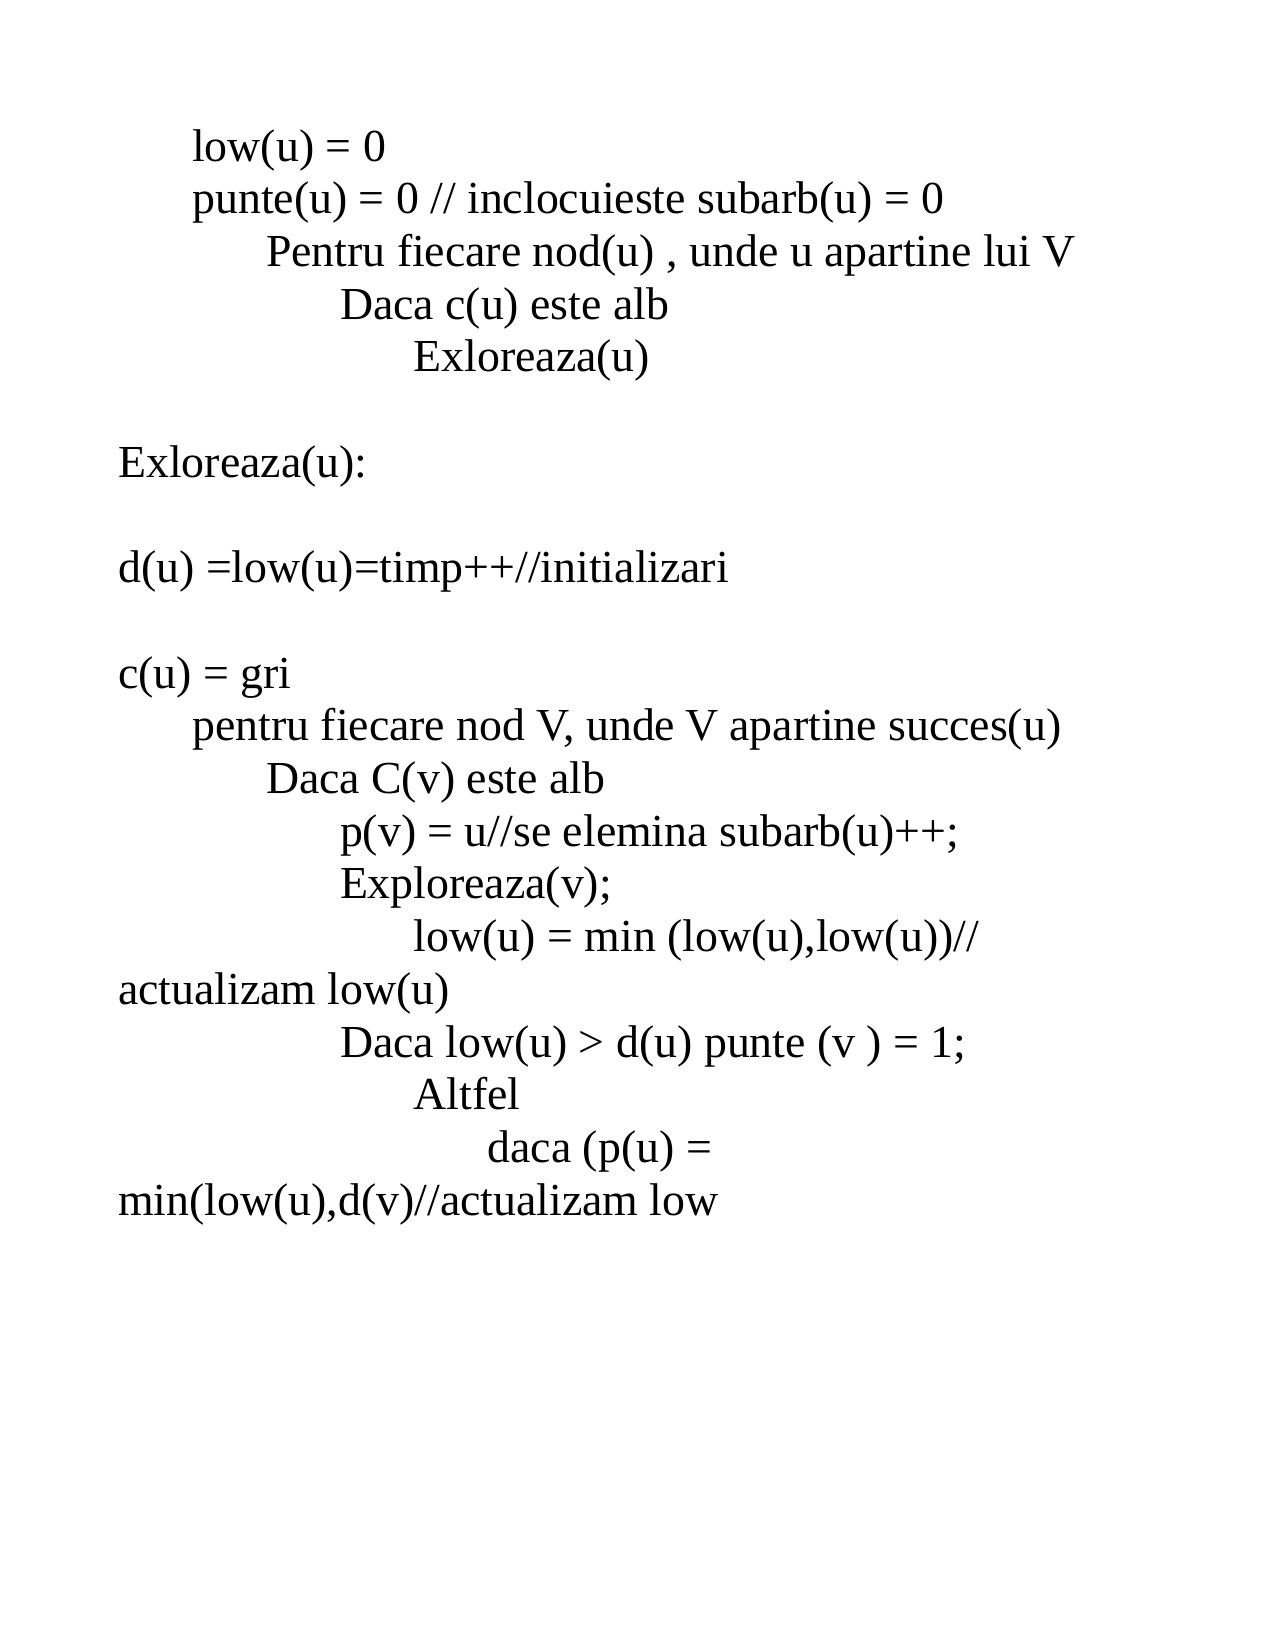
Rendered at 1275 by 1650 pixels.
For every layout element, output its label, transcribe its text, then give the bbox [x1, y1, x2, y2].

text Exloreaza(u) [118, 329, 1157, 382]
text low(u) = min (low(u),low(u))// actualizam low(u) [118, 909, 1157, 1014]
text c(u) = gri [118, 645, 1157, 698]
text Pentru fiecare nod(u) , unde u apartine lui V [118, 223, 1157, 276]
text d(u) =low(u)=timp++//initializari [118, 540, 1157, 592]
text Altfel [118, 1067, 1157, 1119]
text low(u) = 0 [118, 118, 1157, 171]
text pentru fiecare nod V, unde V apartine succes(u) [118, 698, 1157, 751]
text Exloreaza(u): [118, 434, 1157, 487]
text Daca low(u) > d(u) punte (v ) = 1; [118, 1014, 1157, 1067]
text p(v) = u//se elemina subarb(u)++; [118, 803, 1157, 856]
text Daca c(u) este alb [118, 276, 1157, 329]
text punte(u) = 0 // inclocuieste subarb(u) = 0 [118, 171, 1157, 223]
text Exploreaza(v); [118, 856, 1157, 909]
text daca (p(u) = min(low(u),d(v)//actualizam low [118, 1119, 1157, 1225]
text Daca C(v) este alb [118, 751, 1157, 803]
